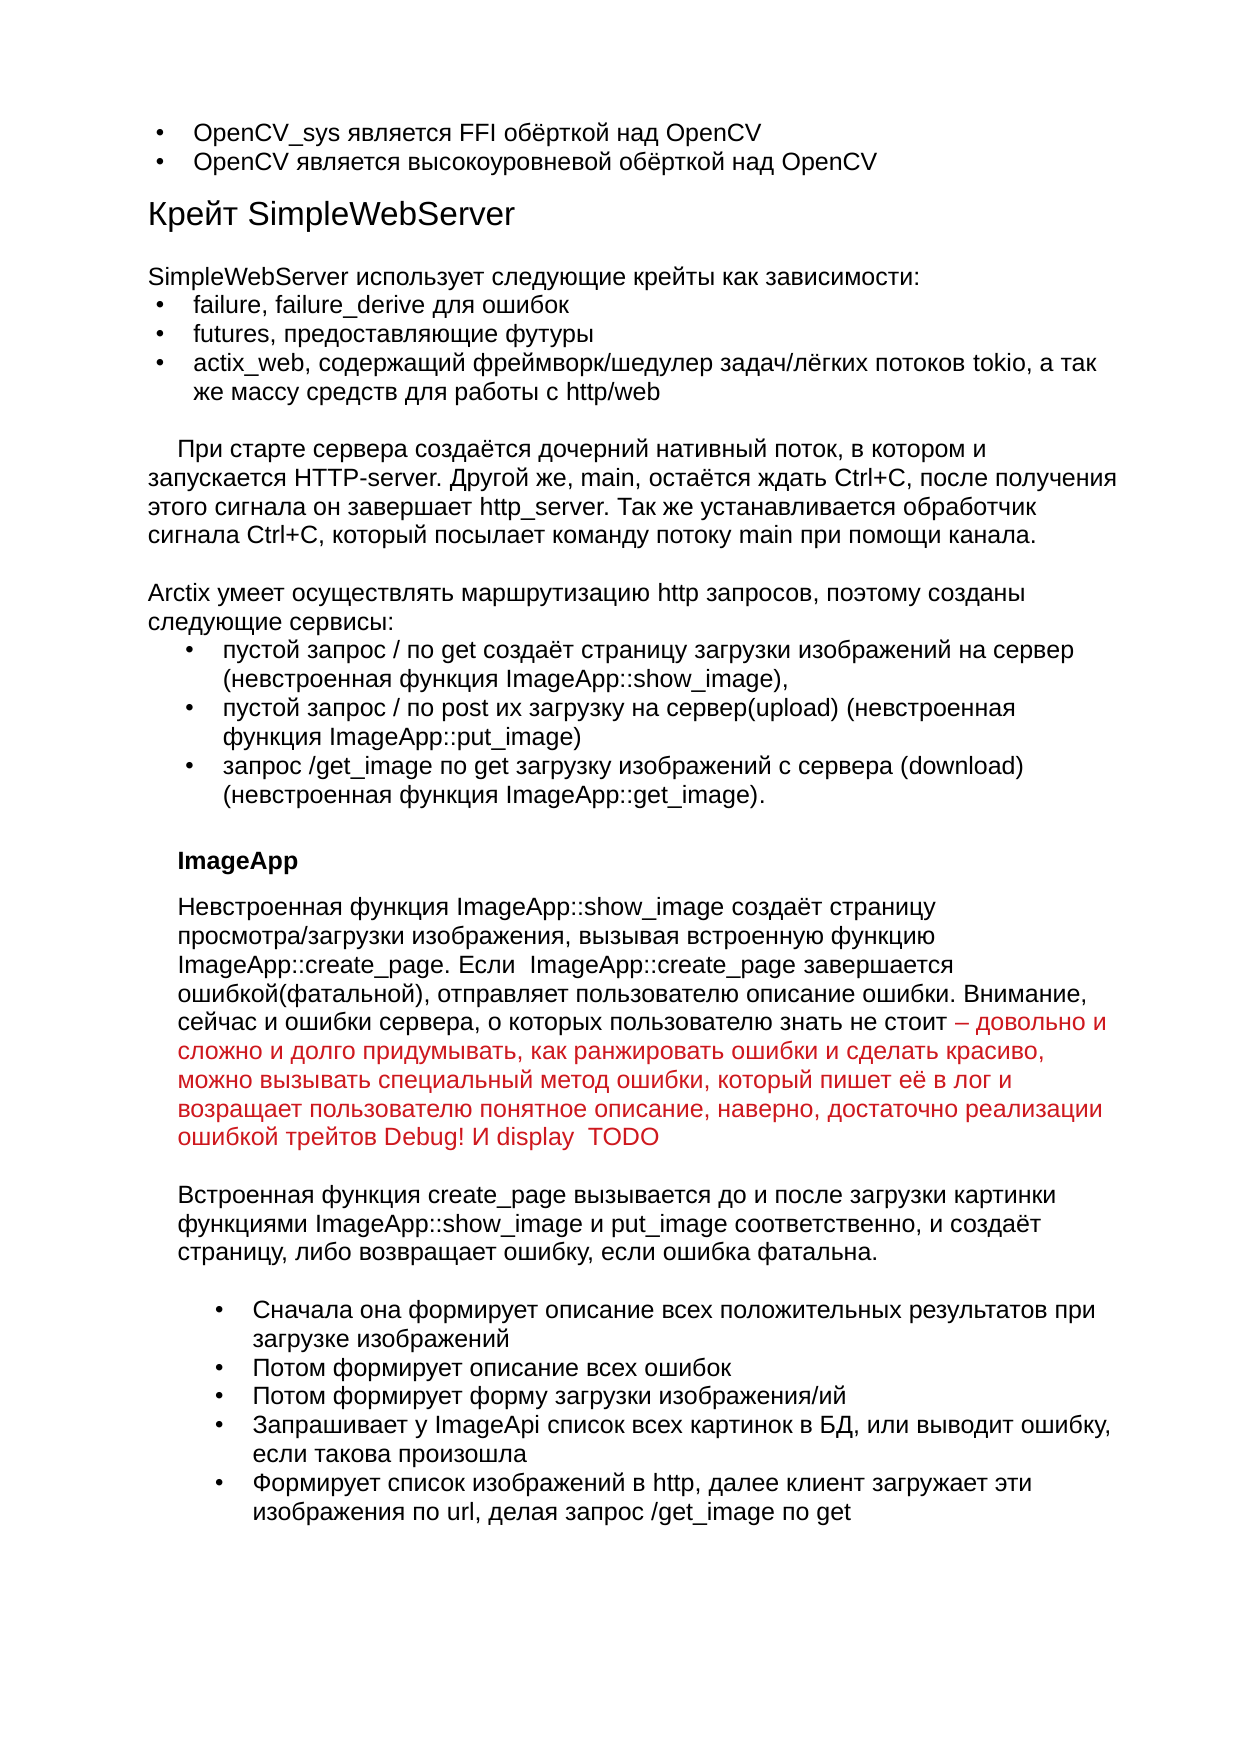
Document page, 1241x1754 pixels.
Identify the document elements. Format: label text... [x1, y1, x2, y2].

list Запрашивает у ImageApi список всех картинок в БД, или выводит ошибку, если такова произошла [215, 1410, 1122, 1468]
list запрос /get_image по get загрузку изображений с сервера (download) (невстроенная функция ImageApp::get_image). [185, 751, 1122, 808]
list Потом формирует описание всех ошибок [215, 1352, 1122, 1381]
text При старте сервера создаётся дочерний нативный поток, в котором и запускается HTTP-server. Другой же, main, остаётся ждать Ctrl+C, после получения этого сигнала он завершает http_server. Так же устанавливается обработчик сигнала Ctrl+C, который посылает команду потоку main при помощи канала. [148, 434, 1122, 549]
list OpenCV является высокоуровневой обёрткой над OpenCV [156, 147, 1122, 176]
list failure, failure_derive для ошибок [156, 290, 1122, 319]
text Встроенная функция create_page вызывается до и после загрузки картинки функциями ImageApp::show_image и put_image соответственно, и создаёт страницу, либо возвращает ошибку, если ошибка фатальна. [177, 1180, 1122, 1266]
text Невстроенная функция ImageApp::show_image создаёт страницу просмотра/загрузки изображения, вызывая встроенную функцию ImageApp::create_page. Если ImageApp::create_page завершается ошибкой(фатальной), отправляет пользователю описание ошибки. Внимание, сейчас и ошибки сервера, о которых пользователю знать не стоит – довольно и сложно и долго придумывать, как ранжировать ошибки и сделать красиво, можно вызывать специальный метод ошибки, который пишет её в лог и возращает пользователю понятное описание, наверно, достаточно реализации ошибкой трейтов Debug! И display TODO [177, 892, 1122, 1151]
list actix_web, содержащий фреймворк/шедулер задач/лёгких потоков tokio, а так же массу средств для работы с http/web [156, 348, 1122, 406]
text SimpleWebServer использует следующие крейты как зависимости: [148, 261, 1122, 290]
text ImageApp [177, 846, 1122, 875]
list пустой запрос / по post их загрузку на сервер(upload) (невстроенная функция ImageApp::put_image) [185, 693, 1122, 751]
list futures, предоставляющие футуры [156, 319, 1122, 348]
list Формирует список изображений в http, далее клиент загружает эти изображения по url, делая запрос /get_image по get [215, 1468, 1122, 1525]
list Потом формирует форму загрузки изображения/ий [215, 1381, 1122, 1410]
text Крейт SimpleWebServer [148, 193, 1122, 232]
list Сначала она формирует описание всех положительных результатов при загрузке изображений [215, 1295, 1122, 1352]
list пустой запрос / по get создаёт страницу загрузки изображений на сервер (невстроенная функция ImageApp::show_image), [185, 636, 1122, 693]
text Arctix умеет осуществлять маршрутизацию http запросов, поэтому созданы следующие сервисы: [148, 578, 1122, 636]
list OpenCV_sys является FFI обёрткой над OpenCV [156, 118, 1122, 147]
